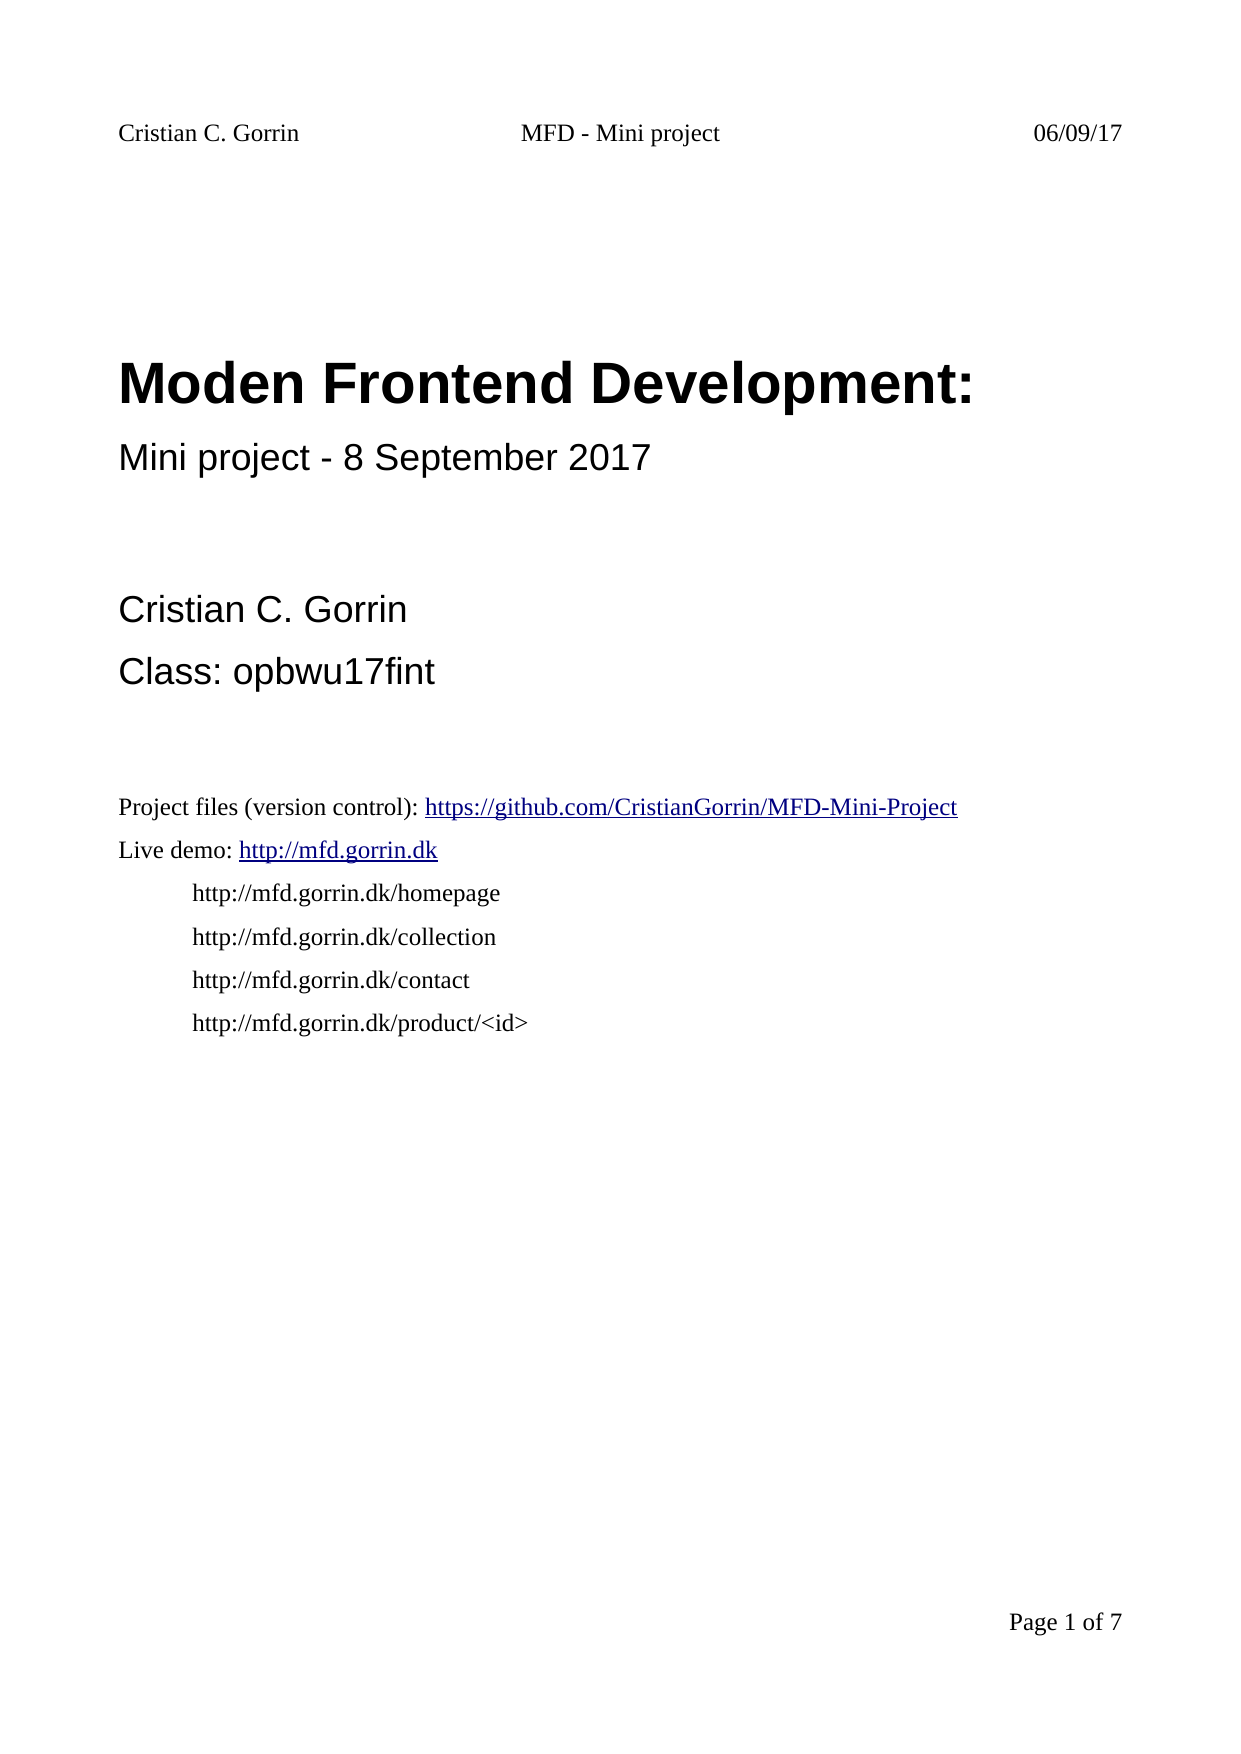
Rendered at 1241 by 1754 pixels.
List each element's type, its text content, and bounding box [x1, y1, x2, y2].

text http://mfd.gorrin.dk/collection [118, 922, 1122, 951]
text Live demo: http://mfd.gorrin.dk [118, 835, 1122, 864]
text http://mfd.gorrin.dk/product/<id> [118, 1008, 1122, 1037]
text http://mfd.gorrin.dk/homepage [118, 878, 1122, 907]
text http://mfd.gorrin.dk/contact [118, 965, 1122, 994]
title Moden Frontend Development: [118, 349, 1122, 416]
text Project files (version control): https://github.com/CristianGorrin/MFD-Mini-Project [118, 792, 1122, 821]
subtitle Class: opbwu17fint [118, 649, 1122, 693]
subtitle Cristian C. Gorrin [118, 588, 1122, 631]
subtitle Mini project - 8 September 2017 [118, 435, 1122, 478]
